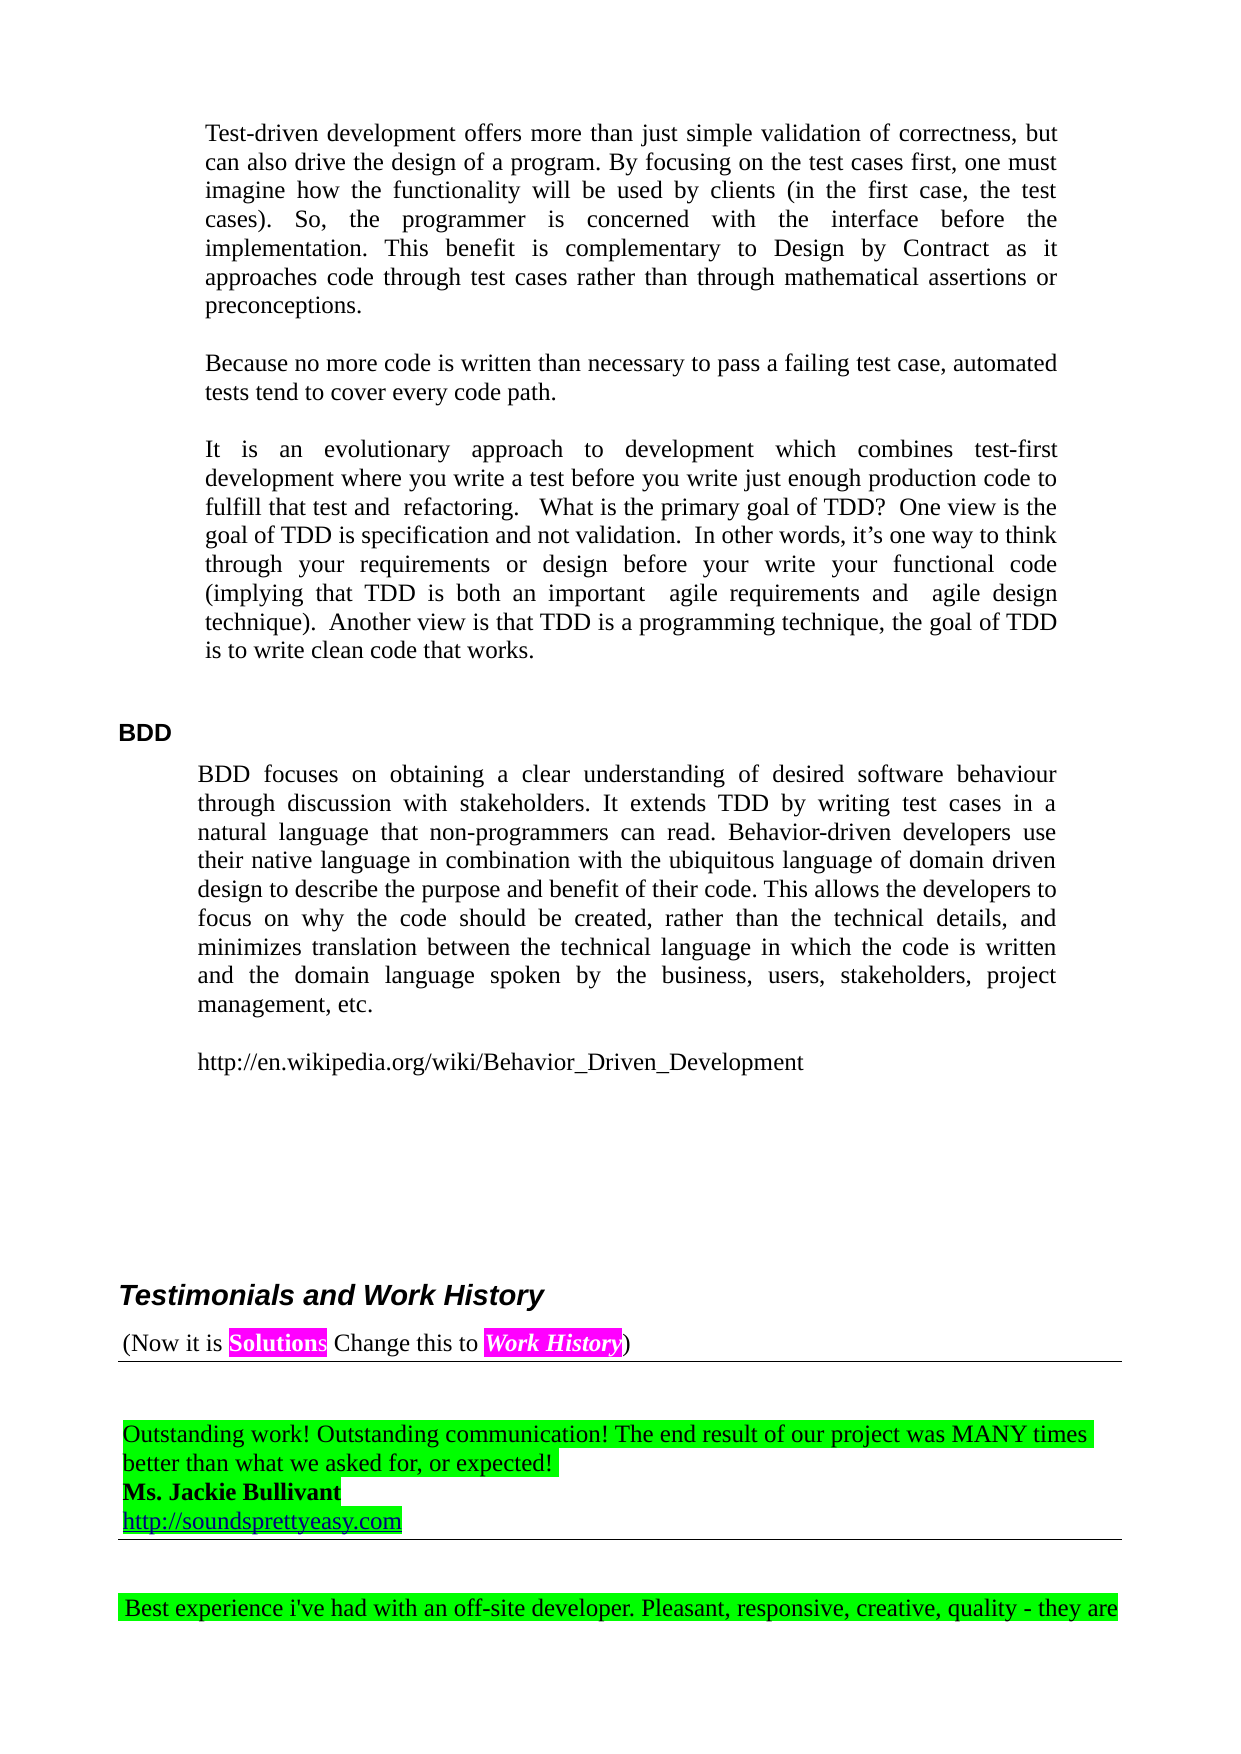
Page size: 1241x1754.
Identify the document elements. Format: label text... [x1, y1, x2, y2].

text Because no more code is written than necessary to pass a failing test case, automated tests tend to cover every code path. [205, 348, 1058, 406]
text It is an evolutionary approach to development which combines test-first development where you write a test before you write just enough production code to fulfill that test and refactoring. What is the primary goal of TDD? One view is the goal of TDD is specification and not validation. In other words, it’s one way to think through your requirements or design before your write your functional code (implying that TDD is both an important agile requirements and agile design technique). Another view is that TDD is a programming technique, the goal of TDD is to write clean code that works. [205, 434, 1058, 664]
text BDD focuses on obtaining a clear understanding of desired software behaviour through discussion with stakeholders. It extends TDD by writing test cases in a natural language that non-programmers can read. Behavior-driven developers use their native language in combination with the ubiquitous language of domain driven design to describe the purpose and benefit of their code. This allows the developers to focus on why the code should be created, rather than the technical details, and minimizes translation between the technical language in which the code is written and the domain language spoken by the business, users, stakeholders, project management, etc. [197, 759, 1057, 1018]
text Best experience i've had with an off-site developer. Pleasant, responsive, creative, quality - they are [118, 1593, 1122, 1621]
text http://en.wikipedia.org/wiki/Behavior_Driven_Development [197, 1047, 1057, 1075]
text (Now it is Solutions Change this to Work History) [118, 1324, 1122, 1361]
text Test-driven development offers more than just simple validation of correctness, but can also drive the design of a program. By focusing on the test cases first, one must imagine how the functionality will be used by clients (in the first case, the test cases). So, the programmer is concerned with the interface before the implementation. This benefit is complementary to Design by Contract as it approaches code through test cases rather than through mathematical assertions or preconceptions. [205, 118, 1058, 319]
subtitle BDD [118, 718, 1122, 747]
subtitle Testimonials and Work History [118, 1278, 1122, 1311]
text Outstanding work! Outstanding communication! The end result of our project was MANY times better than what we asked for, or expected! Ms. Jackie Bullivant http://soundsprettyeasy.com [118, 1415, 1122, 1539]
